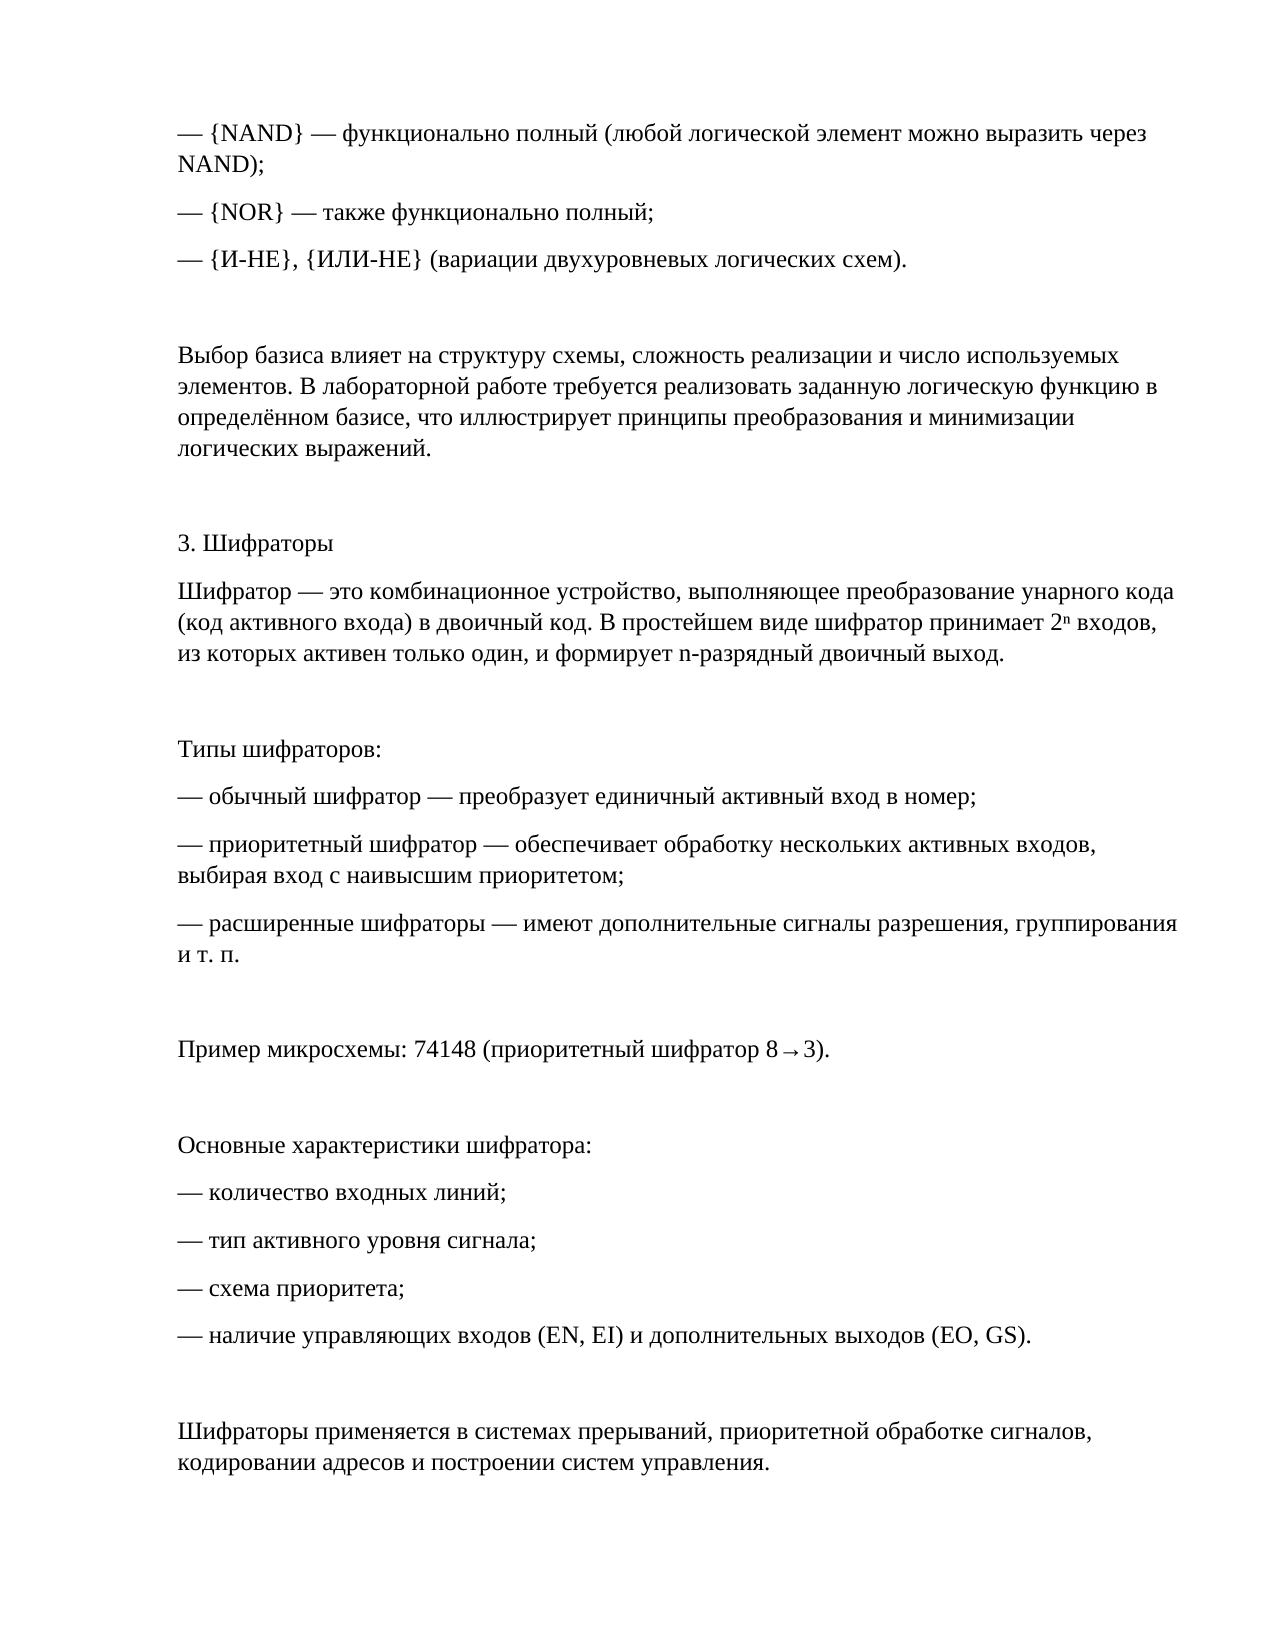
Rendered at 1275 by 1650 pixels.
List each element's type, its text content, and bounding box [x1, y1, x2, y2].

text Пример микросхемы: 74148 (приоритетный шифратор 8→3). [177, 1034, 1186, 1063]
text Основные характеристики шифратора: [177, 1130, 1186, 1158]
text — тип активного уровня сигнала; [177, 1225, 1186, 1254]
text Шифраторы применяется в системах прерываний, приоритетной обработке сигналов, кодировании адресов и построении систем управления. [177, 1416, 1186, 1476]
text — обычный шифратор — преобразует единичный активный вход в номер; [177, 781, 1186, 810]
text Типы шифраторов: [177, 734, 1186, 762]
text Шифратор — это комбинационное устройство, выполняющее преобразование унарного кода (код активного входа) в двоичный код. В простейшем виде шифратор принимает 2ⁿ входов, из которых активен только один, и формирует n-разрядный двоичный выход. [177, 576, 1186, 667]
text Выбор базиса влияет на структуру схемы, сложность реализации и число используемых элементов. В лабораторной работе требуется реализовать заданную логическую функцию в определённом базисе, что иллюстрирует принципы преобразования и минимизации логических выражений. [177, 340, 1186, 462]
text — {NAND} — функционально полный (любой логической элемент можно выразить через NAND); [177, 118, 1186, 178]
text — {NOR} — также функционально полный; [177, 197, 1186, 226]
text — расширенные шифраторы — имеют дополнительные сигналы разрешения, группирования и т. п. [177, 908, 1186, 968]
text — количество входных линий; [177, 1177, 1186, 1206]
text — схема приоритета; [177, 1273, 1186, 1302]
text — {И-НЕ}, {ИЛИ-НЕ} (вариации двухуровневых логических схем). [177, 244, 1186, 273]
text 3. Шифраторы [177, 528, 1186, 557]
text — наличие управляющих входов (EN, EI) и дополнительных выходов (EO, GS). [177, 1321, 1186, 1349]
text — приоритетный шифратор — обеспечивает обработку нескольких активных входов, выбирая вход с наивысшим приоритетом; [177, 829, 1186, 889]
